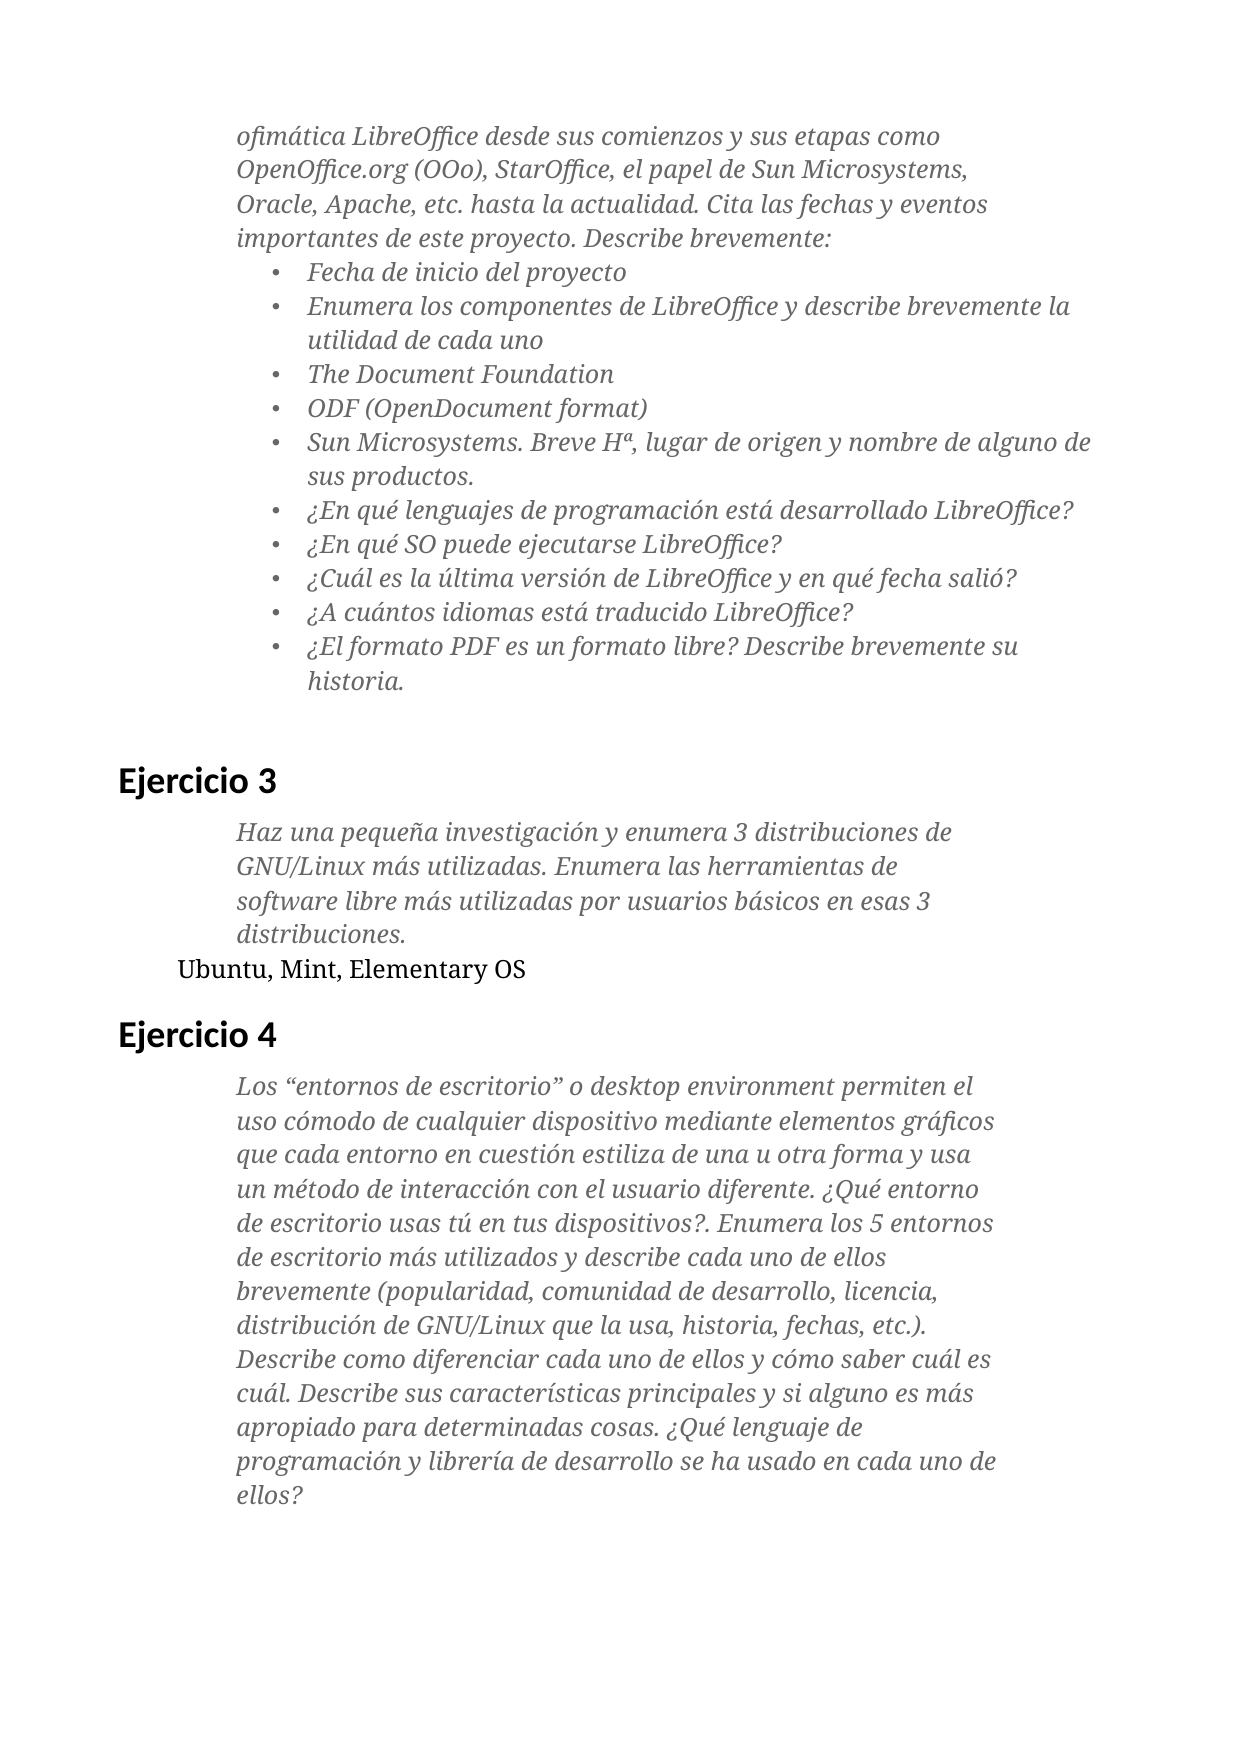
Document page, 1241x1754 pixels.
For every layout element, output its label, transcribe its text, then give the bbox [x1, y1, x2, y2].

list ¿A cuántos idiomas está traducido LibreOffice? [272, 595, 1122, 629]
text ofimática LibreOffice desde sus comienzos y sus etapas como OpenOffice.org (OOo), StarOffice, el papel de Sun Microsystems, Oracle, Apache, etc. hasta la actualidad. Cita las fechas y eventos importantes de este proyecto. Describe brevemente: [236, 118, 1004, 254]
text Haz una pequeña investigación y enumera 3 distribuciones de GNU/Linux más utilizadas. Enumera las herramientas de software libre más utilizadas por usuarios básicos en esas 3 distribuciones. [236, 815, 1004, 951]
subtitle Ejercicio 3 [118, 756, 1122, 802]
list Enumera los componentes de LibreOffice y describe brevemente la utilidad de cada uno [272, 288, 1122, 357]
list ¿El formato PDF es un formato libre? Describe brevemente su historia. [272, 629, 1122, 697]
list The Document Foundation [272, 357, 1122, 391]
subtitle Ejercicio 4 [118, 1010, 1122, 1057]
list ¿Cuál es la última versión de LibreOffice y en qué fecha salió? [272, 561, 1122, 595]
list ¿En qué lenguajes de programación está desarrollado LibreOffice? [272, 493, 1122, 527]
text Ubuntu, Mint, Elementary OS [118, 951, 1122, 985]
list ¿En qué SO puede ejecutarse LibreOffice? [272, 527, 1122, 561]
list ODF (OpenDocument format) [272, 391, 1122, 425]
text Los “entornos de escritorio” o desktop environment permiten el uso cómodo de cualquier dispositivo mediante elementos gráficos que cada entorno en cuestión estiliza de una u otra forma y usa un método de interacción con el usuario diferente. ¿Qué entorno de escritorio usas tú en tus dispositivos?. Enumera los 5 entornos de escritorio más utilizados y describe cada uno de ellos brevemente (popularidad, comunidad de desarrollo, licencia, distribución de GNU/Linux que la usa, historia, fechas, etc.). Describe como diferenciar cada uno de ellos y cómo saber cuál es cuál. Describe sus características principales y si alguno es más apropiado para determinadas cosas. ¿Qué lenguaje de programación y librería de desarrollo se ha usado en cada uno de ellos? [236, 1069, 1004, 1512]
list Sun Microsystems. Breve Hª, lugar de origen y nombre de alguno de sus productos. [272, 425, 1122, 493]
list Fecha de inicio del proyecto [272, 254, 1122, 288]
